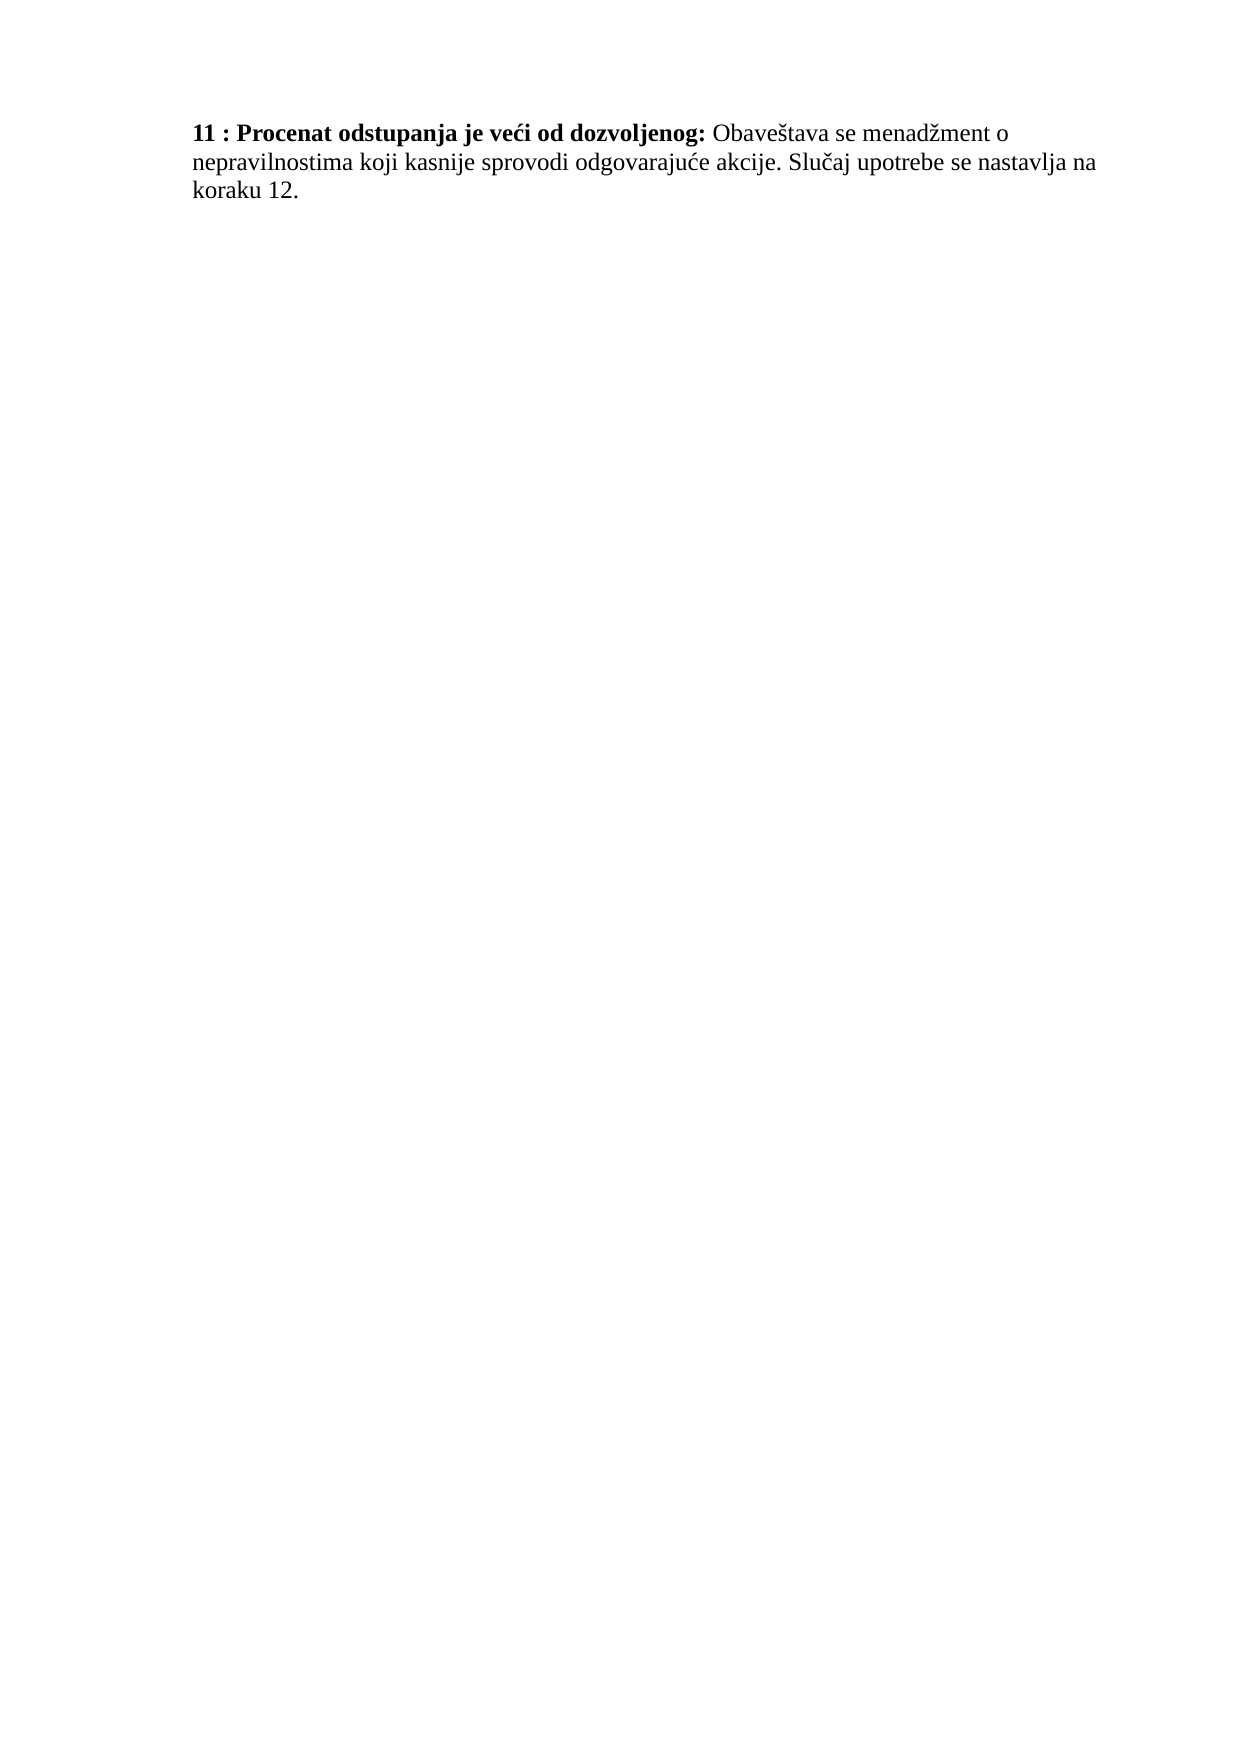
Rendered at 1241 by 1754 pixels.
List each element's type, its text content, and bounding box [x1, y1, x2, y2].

text 11 : Procenat odstupanja je veći od dozvoljenog: Obaveštava se menadžment o nepravilnostima koji kasnije sprovodi odgovarajuće akcije. Slučaj upotrebe se nastavlja na koraku 12. [118, 118, 1122, 204]
